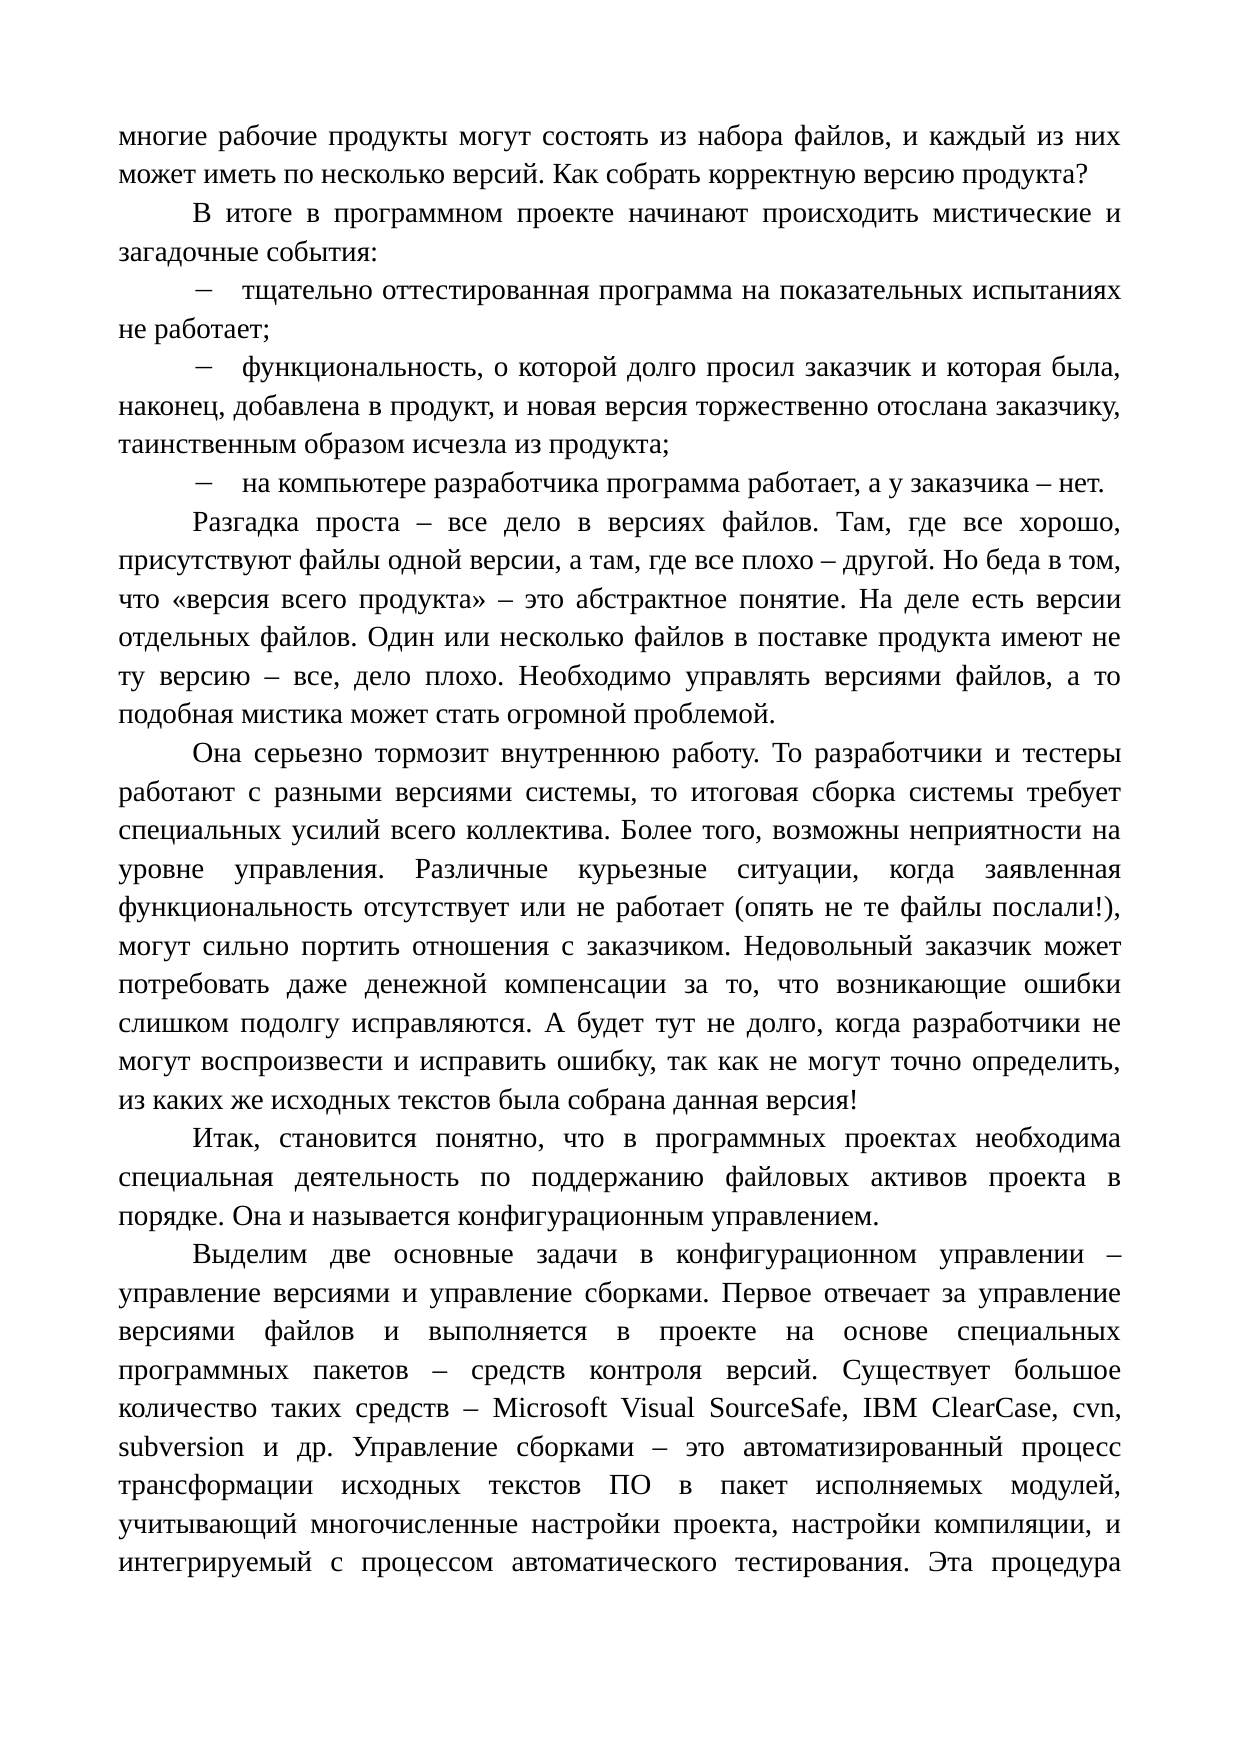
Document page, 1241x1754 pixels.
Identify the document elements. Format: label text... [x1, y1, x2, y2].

text Она серьезно тормозит внутреннюю работу. То разработчики и тестеры работают с разными версиями системы, то итоговая сборка системы требует специальных усилий всего коллектива. Более того, возможны неприятности на уровне управления. Различные курьезные ситуации, когда заявленная функциональность отсутствует или не работает (опять не те файлы послали!), могут сильно портить отношения с заказчиком. Недовольный заказчик может потребовать даже денежной компенсации за то, что возникающие ошибки слишком подолгу исправляются. А будет тут не долго, когда разработчики не могут воспроизвести и исправить ошибку, так как не могут точно определить, из каких же исходных текстов была собрана данная версия! [118, 735, 1122, 1116]
text В итоге в программном проекте начинают происходить мистические и загадочные события: [118, 195, 1122, 267]
text Разгадка проста – все дело в версиях файлов. Там, где все хорошо, присутствуют файлы одной версии, а там, где все плохо – другой. Но беда в том, что «версия всего продукта» – это абстрактное понятие. На деле есть версии отдельных файлов. Один или несколько файлов в поставке продукта имеют не ту версию – все, дело плохо. Необходимо управлять версиями файлов, а то подобная мистика может стать огромной проблемой. [118, 504, 1122, 730]
list на компьютере разработчика программа работает, а у заказчика – нет. [118, 465, 1122, 499]
list тщательно оттестированная программа на показательных испытаниях не работает; [118, 272, 1122, 344]
text многие рабочие продукты могут состоять из набора файлов, и каждый из них может иметь по несколько версий. Как собрать корректную версию продукта? [118, 118, 1122, 190]
list функциональность, о которой долго просил заказчик и которая была, наконец, добавлена в продукт, и новая версия торжественно отослана заказчику, таинственным образом исчезла из продукта; [118, 349, 1122, 460]
text Итак, становится понятно, что в программных проектах необходима специальная деятельность по поддержанию файловых активов проекта в порядке. Она и называется конфигурационным управлением. [118, 1121, 1122, 1231]
text Выделим две основные задачи в конфигурационном управлении – управление версиями и управление сборками. Первое отвечает за управление версиями файлов и выполняется в проекте на основе специальных программных пакетов – средств контроля версий. Существует большое количество таких средств – Microsoft Visual SourceSafe, IBM ClearCase, cvn, subversion и др. Управление сборками – это автоматизированный процесс трансформации исходных текстов ПО в пакет исполняемых модулей, учитывающий многочисленные настройки проекта, настройки компиляции, и интегрируемый с процессом автоматического тестирования. Эта процедура [118, 1236, 1122, 1578]
